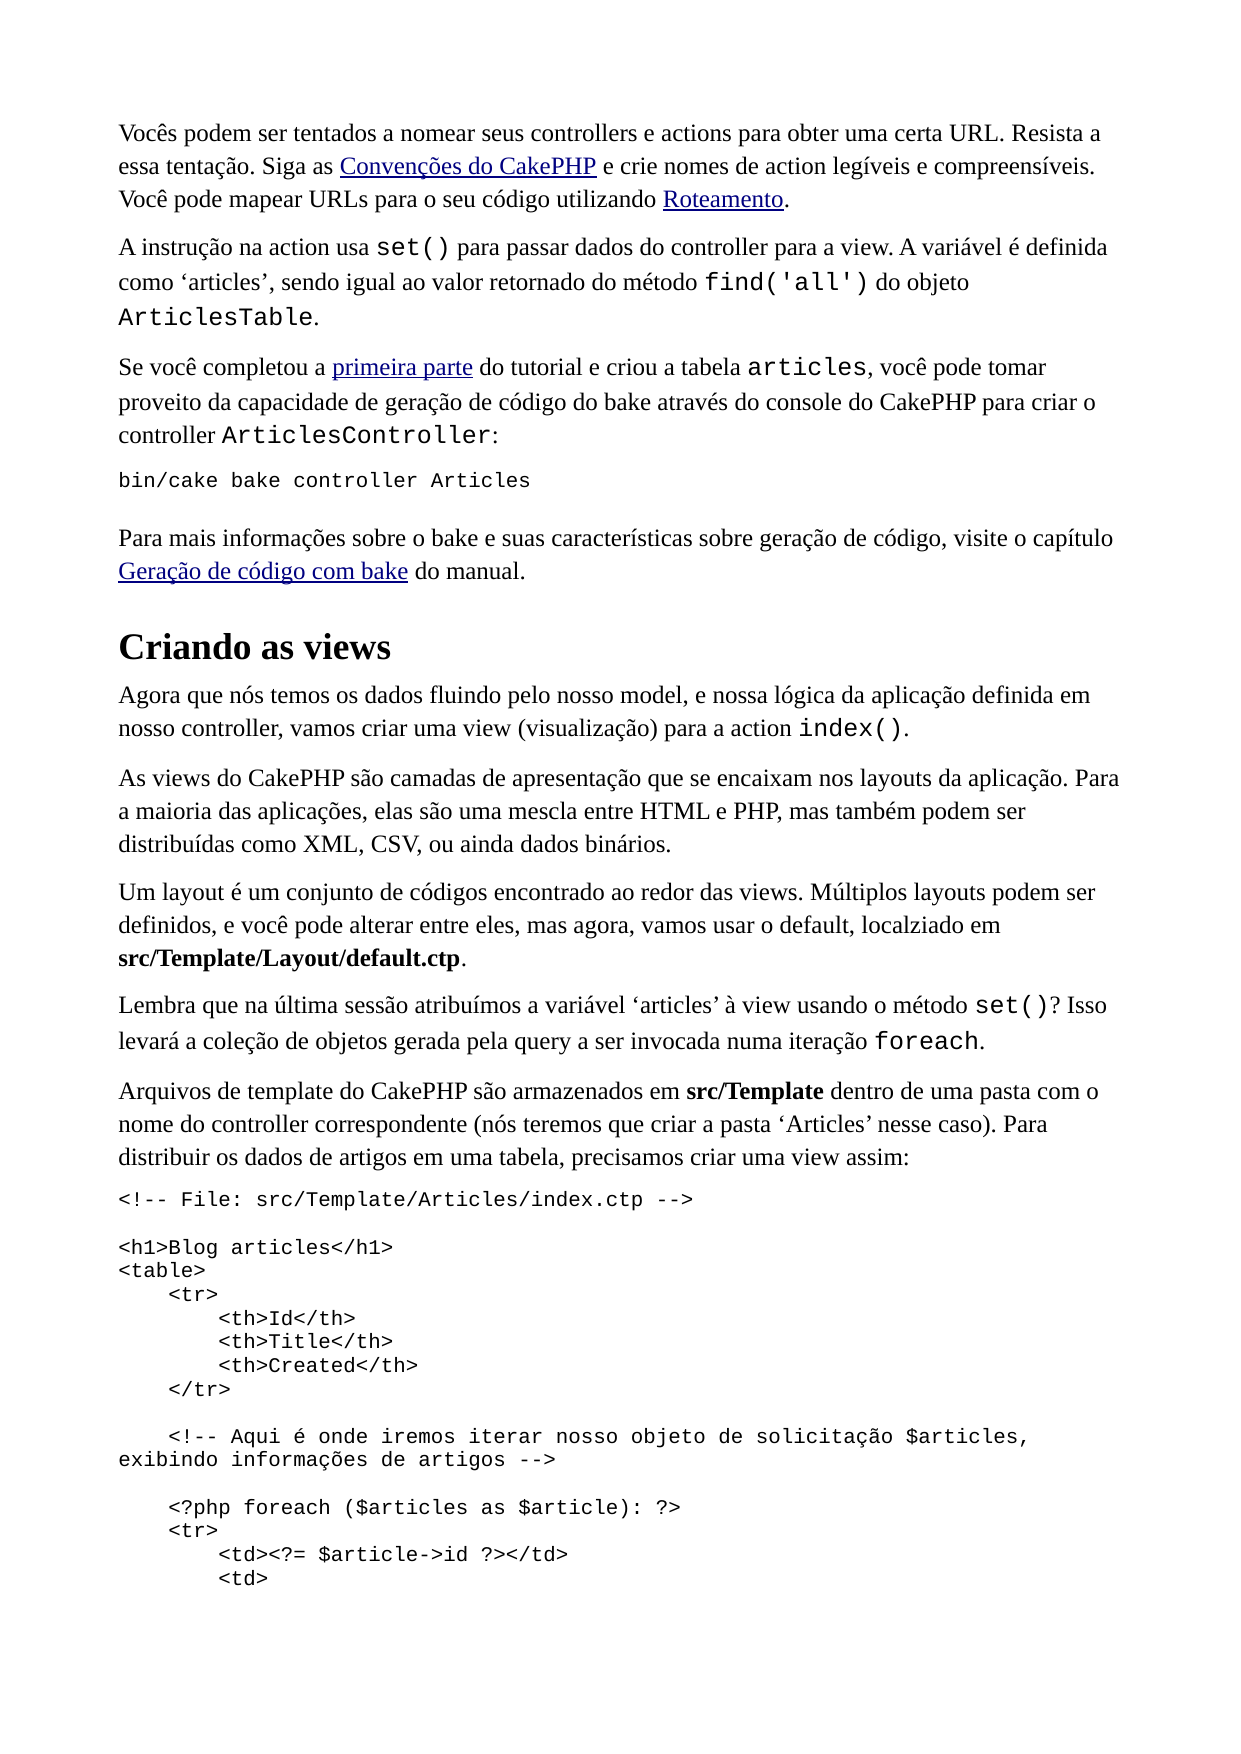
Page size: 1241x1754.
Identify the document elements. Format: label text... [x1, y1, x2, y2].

text <?php foreach ($articles as $article): ?> [118, 1497, 1122, 1520]
text <th>Title</th> [118, 1331, 1122, 1355]
text Um layout é um conjunto de códigos encontrado ao redor das views. Múltiplos layouts podem ser definidos, e você pode alterar entre eles, mas agora, vamos usar o default, localziado em src/Template/Layout/default.ctp. [118, 877, 1122, 972]
text <th>Created</th> [118, 1355, 1122, 1378]
text As views do CakePHP são camadas de apresentação que se encaixam nos layouts da aplicação. Para a maioria das aplicações, elas são uma mescla entre HTML e PHP, mas também podem ser distribuídas como XML, CSV, ou ainda dados binários. [118, 763, 1122, 858]
text Lembra que na última sessão atribuímos a variável ‘articles’ à view usando o método set()? Isso levará a coleção de objetos gerada pela query a ser invocada numa iteração foreach. [118, 991, 1122, 1057]
text <!-- File: src/Template/Articles/index.ctp --> [118, 1189, 1122, 1213]
text bin/cake bake controller Articles [118, 470, 1122, 494]
text <!-- Aqui é onde iremos iterar nosso objeto de solicitação $articles, exibindo informações de artigos --> [118, 1426, 1122, 1473]
text <h1>Blog articles</h1> [118, 1237, 1122, 1260]
text Agora que nós temos os dados fluindo pelo nosso model, e nossa lógica da aplicação definida em nosso controller, vamos criar uma view (visualização) para a action index(). [118, 680, 1122, 744]
text </tr> [118, 1378, 1122, 1402]
text <th>Id</th> [118, 1308, 1122, 1331]
text Vocês podem ser tentados a nomear seus controllers e actions para obter uma certa URL. Resista a essa tentação. Siga as Convenções do CakePHP e crie nomes de action legíveis e compreensíveis. Você pode mapear URLs para o seu código utilizando Roteamento. [118, 118, 1122, 213]
text <tr> [118, 1520, 1122, 1544]
text <td><?= $article->id ?></td> [118, 1544, 1122, 1568]
text <tr> [118, 1284, 1122, 1308]
text Se você completou a primeira parte do tutorial e criou a tabela articles, você pode tomar proveito da capacidade de geração de código do bake através do console do CakePHP para criar o controller ArticlesController: [118, 352, 1122, 451]
text <table> [118, 1260, 1122, 1284]
text A instrução na action usa set() para passar dados do controller para a view. A variável é definida como ‘articles’, sendo igual ao valor retornado do método find('all') do objeto ArticlesTable. [118, 232, 1122, 333]
text Para mais informações sobre o bake e suas características sobre geração de código, visite o capítulo Geração de código com bake do manual. [118, 523, 1122, 585]
subtitle Criando as views [118, 625, 1122, 668]
text Arquivos de template do CakePHP são armazenados em src/Template dentro de uma pasta com o nome do controller correspondente (nós teremos que criar a pasta ‘Articles’ nesse caso). Para distribuir os dados de artigos em uma tabela, precisamos criar uma view assim: [118, 1076, 1122, 1171]
text <td> [118, 1568, 1122, 1591]
